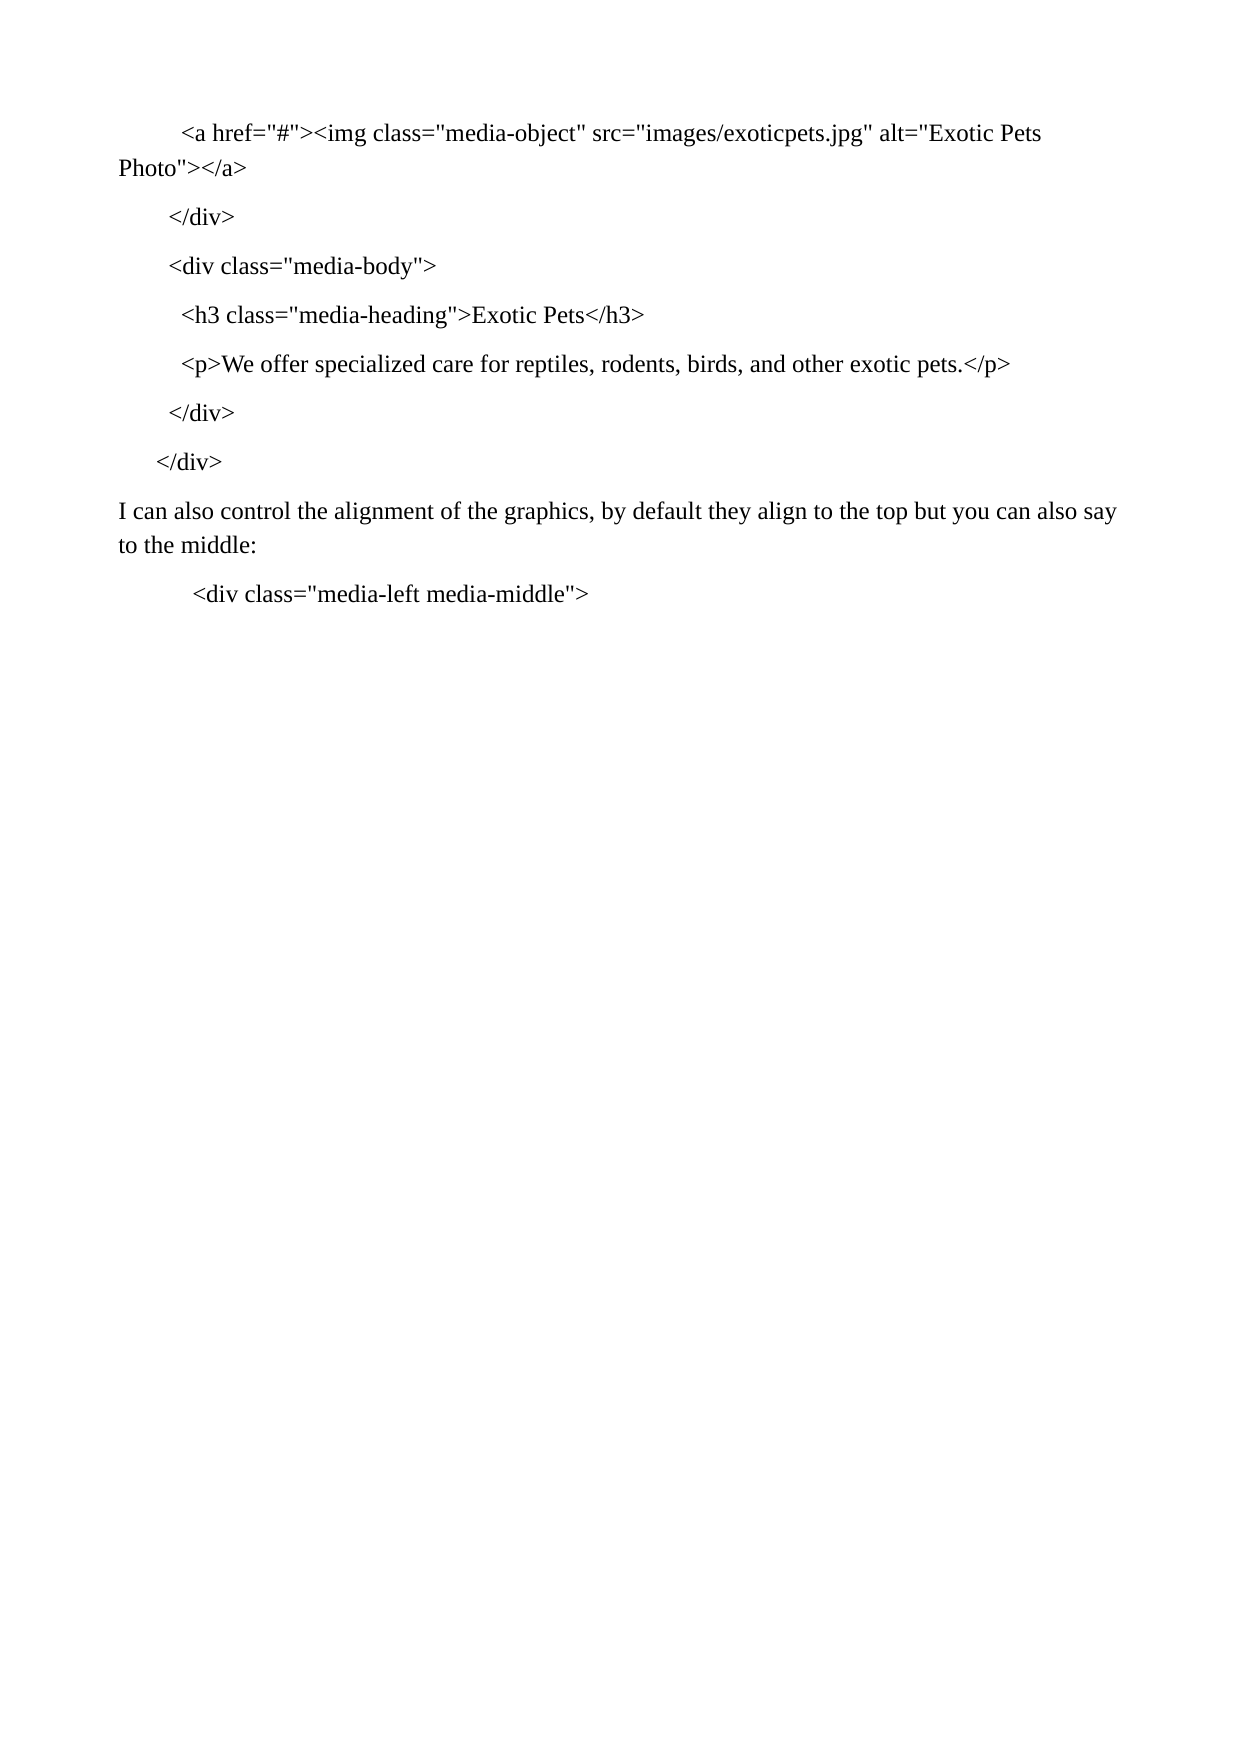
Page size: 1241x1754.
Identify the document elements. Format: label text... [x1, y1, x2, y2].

text <p>We offer specialized care for reptiles, rodents, birds, and other exotic pets.</p> [118, 349, 1122, 378]
text I can also control the alignment of the graphics, by default they align to the top but you can also say to the middle: [118, 496, 1122, 559]
text <div class="media-body"> [118, 251, 1122, 279]
text <div class="media-left media-middle"> [118, 579, 1122, 608]
text <a href="#"><img class="media-object" src="images/exoticpets.jpg" alt="Exotic Pets Photo"></a> [118, 118, 1122, 181]
text </div> [118, 202, 1122, 230]
text <h3 class="media-heading">Exotic Pets</h3> [118, 300, 1122, 328]
text </div> [118, 447, 1122, 476]
text </div> [118, 398, 1122, 427]
